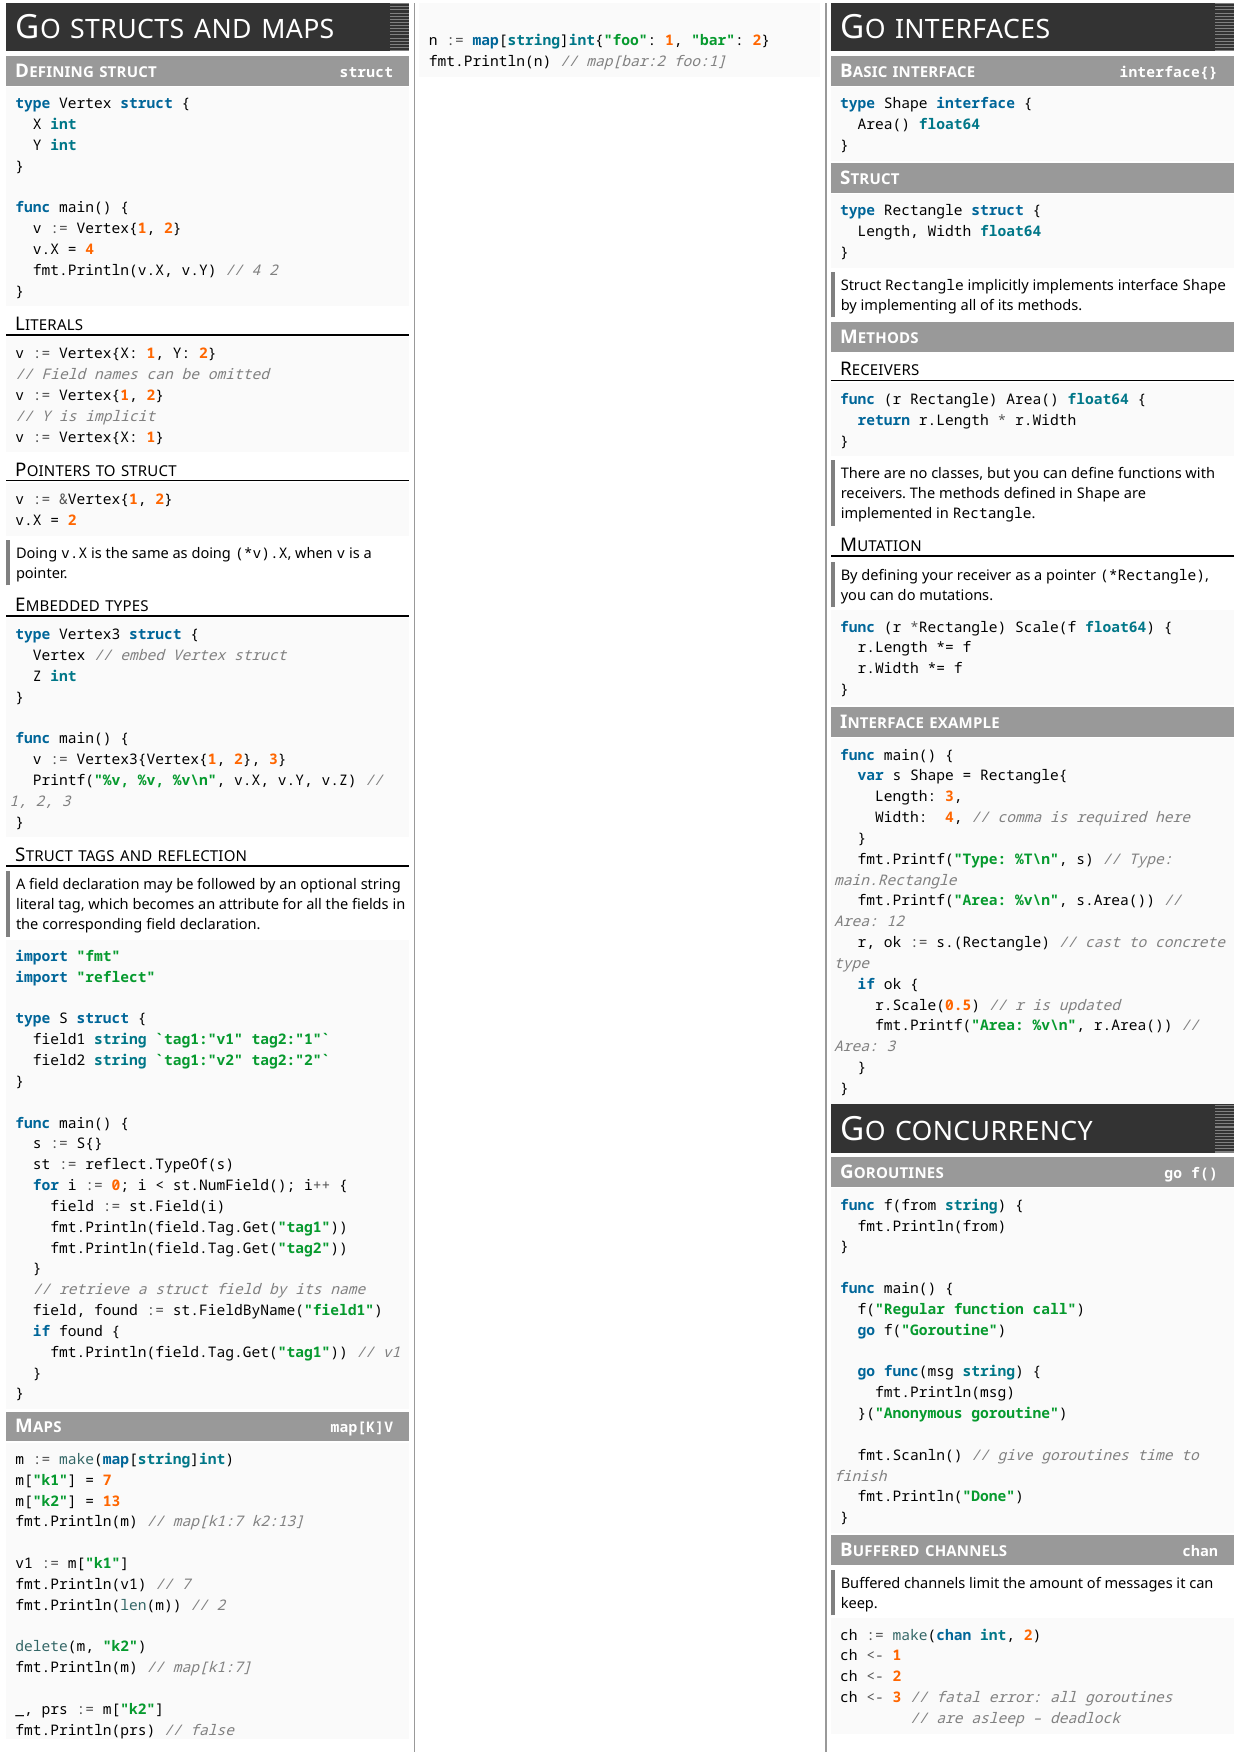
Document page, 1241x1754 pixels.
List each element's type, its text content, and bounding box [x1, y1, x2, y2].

title Receivers [831, 354, 1234, 380]
text There are no classes, but you can define functions with receivers. The methods defined in Shape are implemented in Rectangle. [835, 460, 1234, 526]
text } [831, 424, 1234, 456]
text r.Length *= f [831, 631, 1234, 652]
title Embedded types [6, 590, 409, 615]
text fmt.Println(v.X, v.Y) // 4 2 [6, 254, 409, 274]
text } [831, 129, 1234, 161]
text Length: 3, [831, 780, 1234, 801]
text type Shape interface { [831, 87, 1234, 108]
text } [831, 673, 1234, 705]
text } [6, 149, 409, 170]
text } [831, 1501, 1234, 1533]
title Basic interface interface{} [831, 56, 1234, 86]
text ch <- 3 // fatal error: all goroutines [831, 1681, 1234, 1702]
text ch <- 1 [831, 1639, 1234, 1660]
text func (r Rectangle) Area() float64 { [831, 383, 1234, 403]
text By defining your receiver as a pointer (*Rectangle), you can do mutations. [835, 562, 1234, 607]
text field2 string `tag1:"v2" tag2:"2"` [6, 1044, 409, 1065]
text } [6, 1065, 409, 1086]
text Printf("%v, %v, %v\n", v.X, v.Y, v.Z) // 1, 2, 3 [6, 764, 409, 806]
text field := st.Field(i) [6, 1190, 409, 1211]
text type Vertex struct { [6, 87, 409, 108]
text v.X = 2 [6, 504, 409, 536]
text func main() { [831, 1272, 1234, 1293]
text }("Anonymous goroutine") [831, 1397, 1234, 1418]
text fmt.Println(len(m)) // 2 [6, 1588, 409, 1609]
text Struct Rectangle implicitly implements interface Shape by implementing all of its methods. [835, 272, 1234, 317]
text } [6, 1356, 409, 1377]
title Interface example [831, 707, 1234, 737]
text } [6, 1252, 409, 1273]
text m["k2"] = 13 [6, 1484, 409, 1505]
text } [6, 1377, 409, 1409]
text ch <- 2 [831, 1660, 1234, 1681]
text f("Regular function call") [831, 1293, 1234, 1313]
text Y int [6, 129, 409, 149]
text go f("Goroutine") [831, 1313, 1234, 1334]
text fmt.Println("Done") [831, 1480, 1234, 1501]
text fmt.Println(v1) // 7 [6, 1568, 409, 1588]
text var s Shape = Rectangle{ [831, 759, 1234, 780]
text r.Width *= f [831, 652, 1234, 673]
text fmt.Println(from) [831, 1209, 1234, 1230]
text func (r *Rectangle) Scale(f float64) { [831, 610, 1234, 631]
text } [831, 236, 1234, 268]
text } [831, 1051, 1234, 1072]
title Literals [6, 309, 409, 334]
text // retrieve a struct field by its name [6, 1273, 409, 1294]
title Struct tags and reflection [6, 840, 409, 865]
text m := make(map[string]int) [6, 1443, 409, 1463]
text } [831, 822, 1234, 842]
title Pointers to struct [6, 455, 409, 480]
text v.X = 4 [6, 233, 409, 254]
title Maps map[K]V [6, 1412, 409, 1441]
text v := Vertex{1, 2} [6, 379, 409, 399]
title Methods [831, 322, 1234, 352]
text func f(from string) { [831, 1188, 1234, 1209]
text delete(m, "k2") [6, 1630, 409, 1651]
title Go interfaces [831, 3, 1234, 51]
text } [6, 806, 409, 837]
text } [831, 1230, 1234, 1251]
text n := map[string]int{"foo": 1, "bar": 2} [419, 24, 820, 45]
text st := reflect.TypeOf(s) [6, 1148, 409, 1169]
text } [6, 274, 409, 306]
text v := Vertex3{Vertex{1, 2}, 3} [6, 743, 409, 764]
title Defining struct struct [6, 56, 409, 86]
text ch := make(chan int, 2) [831, 1618, 1234, 1639]
text Vertex // embed Vertex struct [6, 639, 409, 660]
text s := S{} [6, 1127, 409, 1148]
text } [831, 1072, 1234, 1104]
text fmt.Println(field.Tag.Get("tag1")) // v1 [6, 1336, 409, 1356]
text fmt.Println(field.Tag.Get("tag2")) [6, 1231, 409, 1252]
text r, ok := s.(Rectangle) // cast to concrete type [831, 926, 1234, 967]
text X int [6, 108, 409, 129]
text v := Vertex{X: 1} [6, 420, 409, 452]
text Width: 4, // comma is required here [831, 801, 1234, 822]
text func main() { [6, 1106, 409, 1127]
text func main() { [6, 191, 409, 212]
text import "reflect" [6, 961, 409, 981]
text go func(msg string) { [831, 1355, 1234, 1376]
text v := Vertex{X: 1, Y: 2} [6, 337, 409, 358]
text // Y is implicit [6, 399, 409, 420]
text v1 := m["k1"] [6, 1547, 409, 1568]
text fmt.Println(m) // map[k1:7] [6, 1651, 409, 1672]
title Go concurrency [831, 1104, 1234, 1153]
title Go structs and maps [6, 3, 409, 51]
title Mutation [831, 530, 1234, 555]
text return r.Length * r.Width [831, 403, 1234, 424]
text fmt.Println(field.Tag.Get("tag1")) [6, 1211, 409, 1231]
text m["k1"] = 7 [6, 1463, 409, 1484]
text fmt.Println(msg) [831, 1376, 1234, 1397]
text for i := 0; i < st.NumField(); i++ { [6, 1169, 409, 1190]
text import "fmt" [6, 940, 409, 961]
text fmt.Printf("Area: %v\n", s.Area()) // Area: 12 [831, 884, 1234, 926]
text field, found := st.FieldByName("field1") [6, 1294, 409, 1315]
text fmt.Printf("Type: %T\n", s) // Type: main.Rectangle [831, 842, 1234, 884]
text type S struct { [6, 1002, 409, 1023]
text _, prs := m["k2"] [6, 1693, 409, 1713]
text v := Vertex{1, 2} [6, 212, 409, 233]
text Area() float64 [831, 108, 1234, 129]
text } [6, 681, 409, 722]
text fmt.Println(m) // map[k1:7 k2:13] [6, 1505, 409, 1526]
text field1 string `tag1:"v1" tag2:"1"` [6, 1023, 409, 1044]
text fmt.Printf("Area: %v\n", r.Area()) // Area: 3 [831, 1009, 1234, 1051]
text r.Scale(0.5) // r is updated [831, 988, 1234, 1009]
text fmt.Println(n) // map[bar:2 foo:1] [419, 45, 820, 77]
text Z int [6, 660, 409, 681]
text func main() { [831, 738, 1234, 759]
title Goroutines go f() [831, 1157, 1234, 1187]
text func main() { [6, 722, 409, 743]
text Buffered channels limit the amount of messages it can keep. [831, 1569, 1234, 1615]
text // are asleep – deadlock [831, 1702, 1234, 1734]
title Struct [831, 163, 1234, 193]
text // Field names can be omitted [6, 358, 409, 379]
text if found { [6, 1315, 409, 1336]
text fmt.Scanln() // give goroutines time to finish [831, 1438, 1234, 1480]
text type Rectangle struct { [831, 194, 1234, 215]
text A field declaration may be followed by an optional string literal tag, which becomes an attribute for all the fields in the corresponding field declaration. [10, 871, 409, 937]
title Buffered channels chan [831, 1535, 1234, 1565]
text fmt.Println(prs) // false [6, 1713, 409, 1739]
text if ok { [831, 967, 1234, 988]
text Doing v.X is the same as doing (*v).X, when v is a pointer. [6, 539, 409, 585]
text v := &Vertex{1, 2} [6, 483, 409, 504]
text Length, Width float64 [831, 215, 1234, 236]
text type Vertex3 struct { [6, 618, 409, 639]
